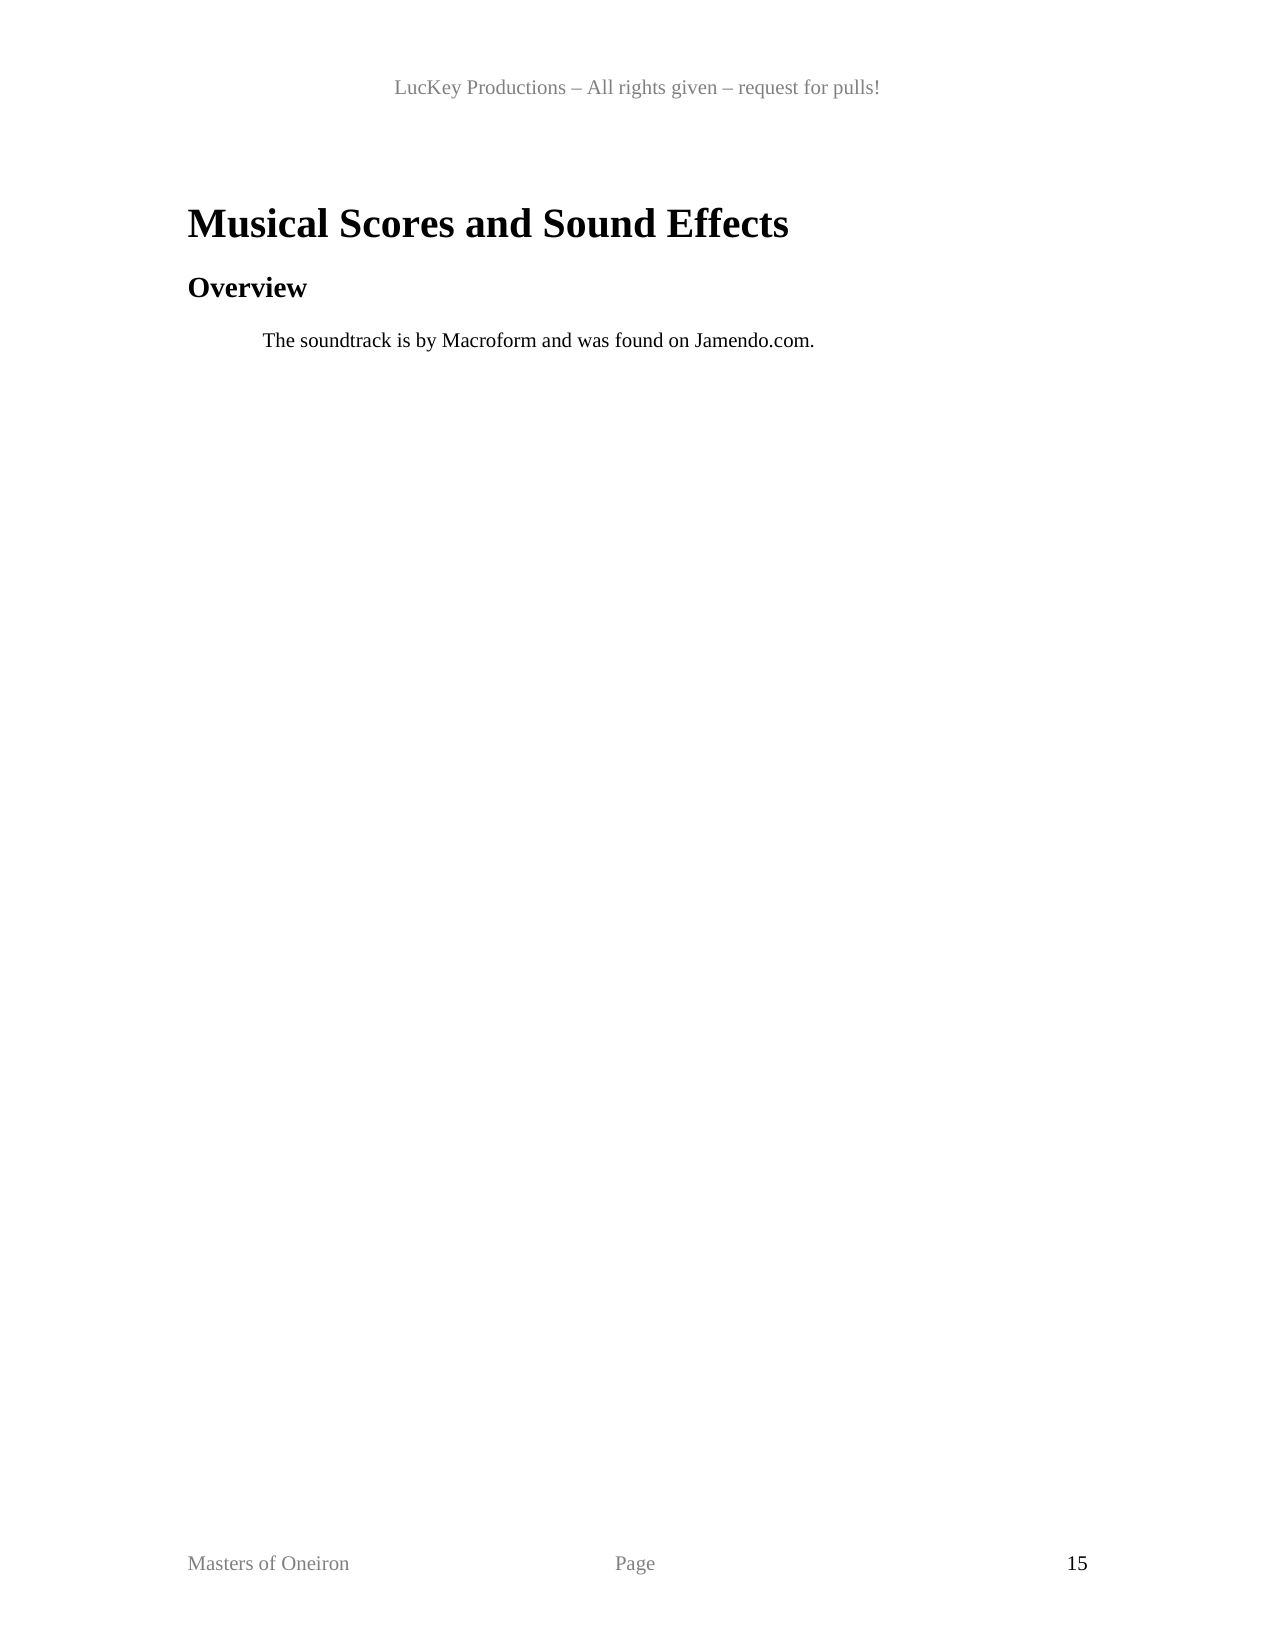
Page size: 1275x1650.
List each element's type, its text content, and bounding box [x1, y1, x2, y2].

subtitle Overview [187, 270, 1087, 304]
subtitle Musical Scores and Sound Effects [187, 198, 1087, 246]
text The soundtrack is by Macroform and was found on Jamendo.com. [187, 328, 1087, 352]
